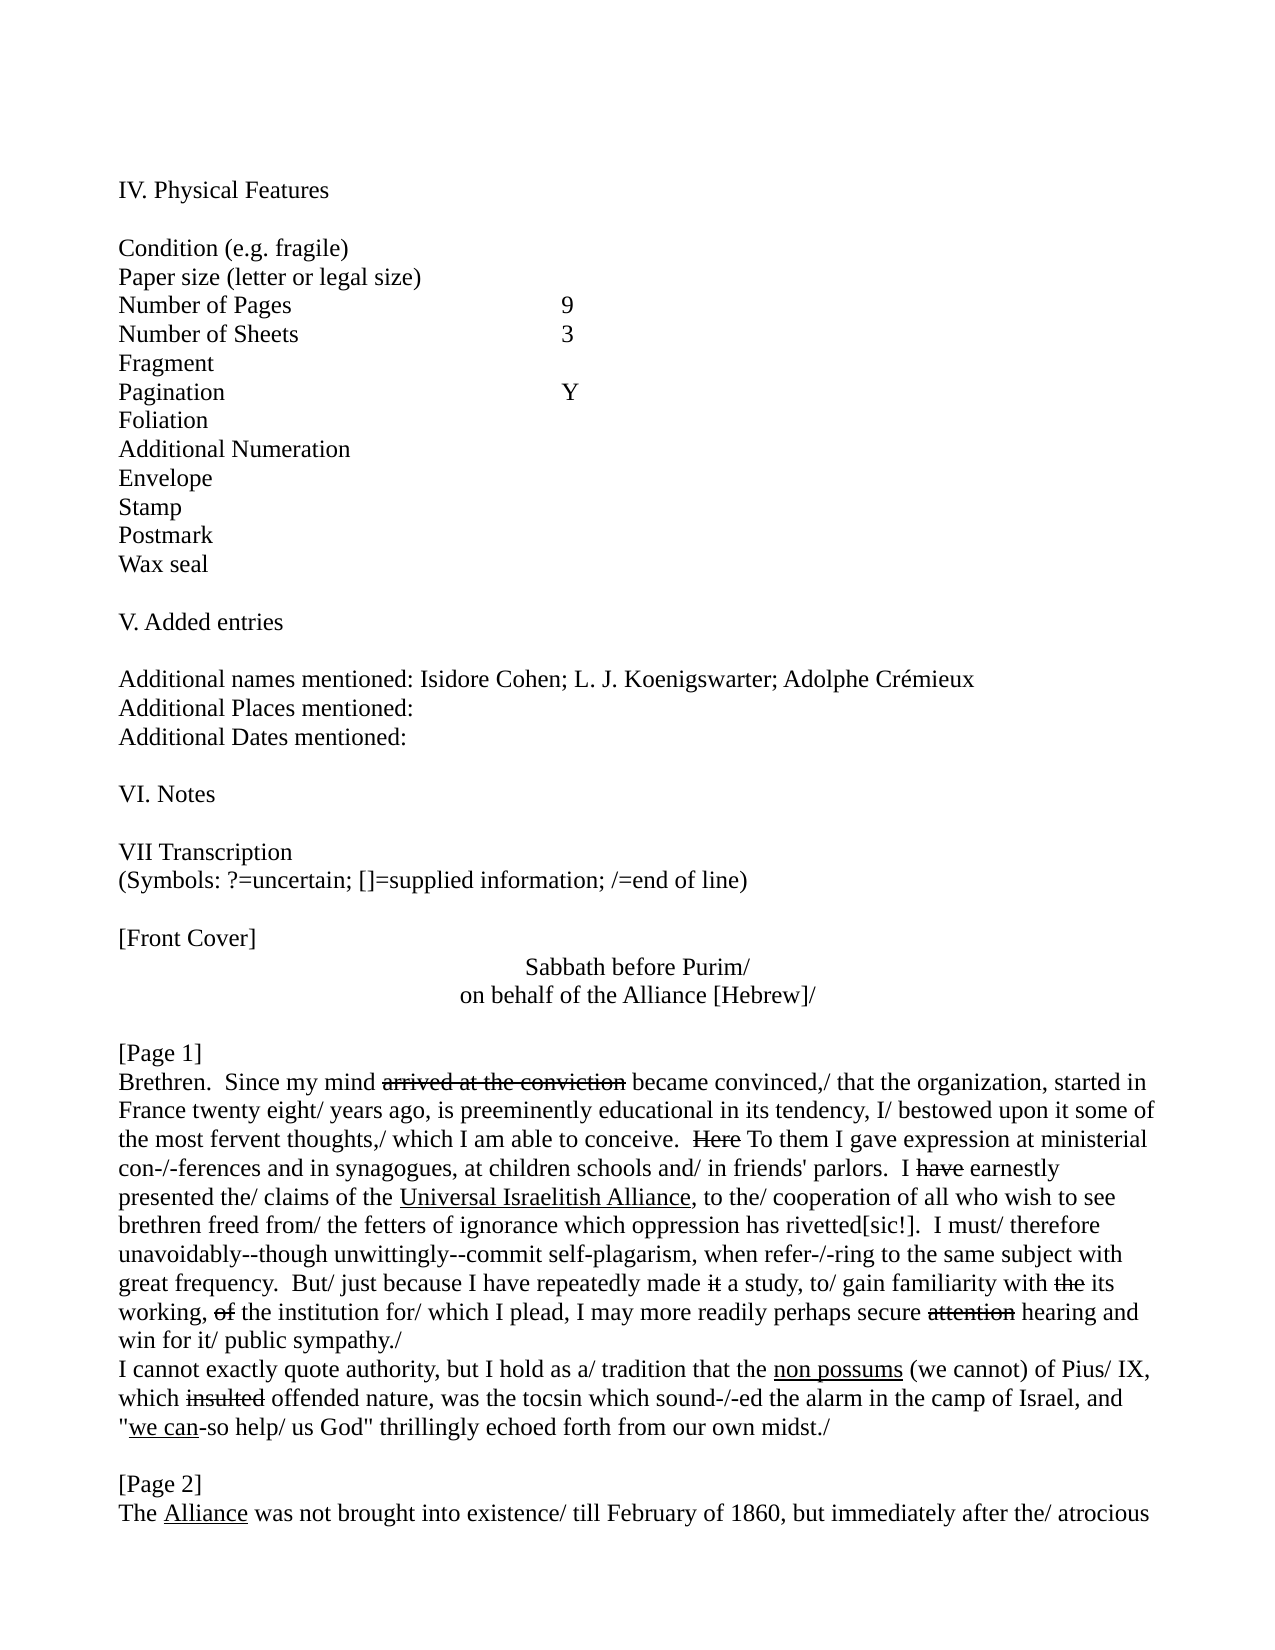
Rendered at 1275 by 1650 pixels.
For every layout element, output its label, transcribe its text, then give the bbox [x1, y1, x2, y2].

text Number of Pages 9 [118, 291, 1157, 319]
text Additional names mentioned: Isidore Cohen; L. J. Koenigswarter; Adolphe Crémieux [118, 664, 1157, 693]
text IV. Physical Features [118, 176, 1157, 204]
text Fragment [118, 348, 1157, 377]
text (Symbols: ?=uncertain; []=supplied information; /=end of line) [118, 866, 1157, 894]
text Condition (e.g. fragile) [118, 233, 1157, 262]
text V. Added entries [118, 607, 1157, 636]
text Envelope [118, 463, 1157, 492]
text VII Transcription [118, 837, 1157, 866]
text Additional Places mentioned: [118, 693, 1157, 722]
text VI. Notes [118, 779, 1157, 808]
text Number of Sheets 3 [118, 319, 1157, 348]
text [Page 1] [118, 1038, 1157, 1067]
text Stamp [118, 492, 1157, 521]
text Additional Numeration [118, 434, 1157, 463]
text [Front Cover] [118, 923, 1157, 952]
text Pagination Y [118, 377, 1157, 406]
text I cannot exactly quote authority, but I hold as a/ tradition that the non possums (we cannot) of Pius/ IX, which insulted offended nature, was the tocsin which sound-/-ed the alarm in the camp of Israel, and "we can-so help/ us God" thrillingly echoed forth from our own midst./ [118, 1354, 1157, 1441]
text Additional Dates mentioned: [118, 722, 1157, 751]
text Sabbath before Purim/ [118, 952, 1157, 981]
text Postma rk [118, 521, 1157, 549]
text Brethren. Since my mind arrived at the conviction became convinced,/ that the organization, started in France twenty eight/ years ago, is preeminently educational in its tendency, I/ bestowed upon it some of the most fervent thoughts,/ which I am able to conceive. Here To them I gave expression at ministerial con-/-ferences and in synagogues, at children schools and/ in friends' parlors. I have earnestly presented the/ claims of the Universal Israelitish Alliance, to the/ cooperation of all who wish to see brethren freed from/ the fetters of ignorance which oppression has rivetted[sic!]. I must/ therefore unavoidably--though unwittingly--commit self-plagarism, when refer-/-ring to the same subject with great frequency. But/ just because I have repeatedly made it a study, to/ gain familiarity with the its working, of the institution for/ which I plead, I may more readily perhaps secure attention hearing and win for it/ public sympathy./ [118, 1067, 1157, 1354]
text Foliation [118, 406, 1157, 434]
text Paper size (letter or legal size) [118, 262, 1157, 291]
text The Alliance was not brought into existence/ till February of 1860, but immediately after the/ atrocious [118, 1498, 1157, 1527]
text Wax seal [118, 549, 1157, 578]
text [Page 2] [118, 1469, 1157, 1498]
text on behalf of the Alliance [Hebrew]/ [118, 981, 1157, 1009]
